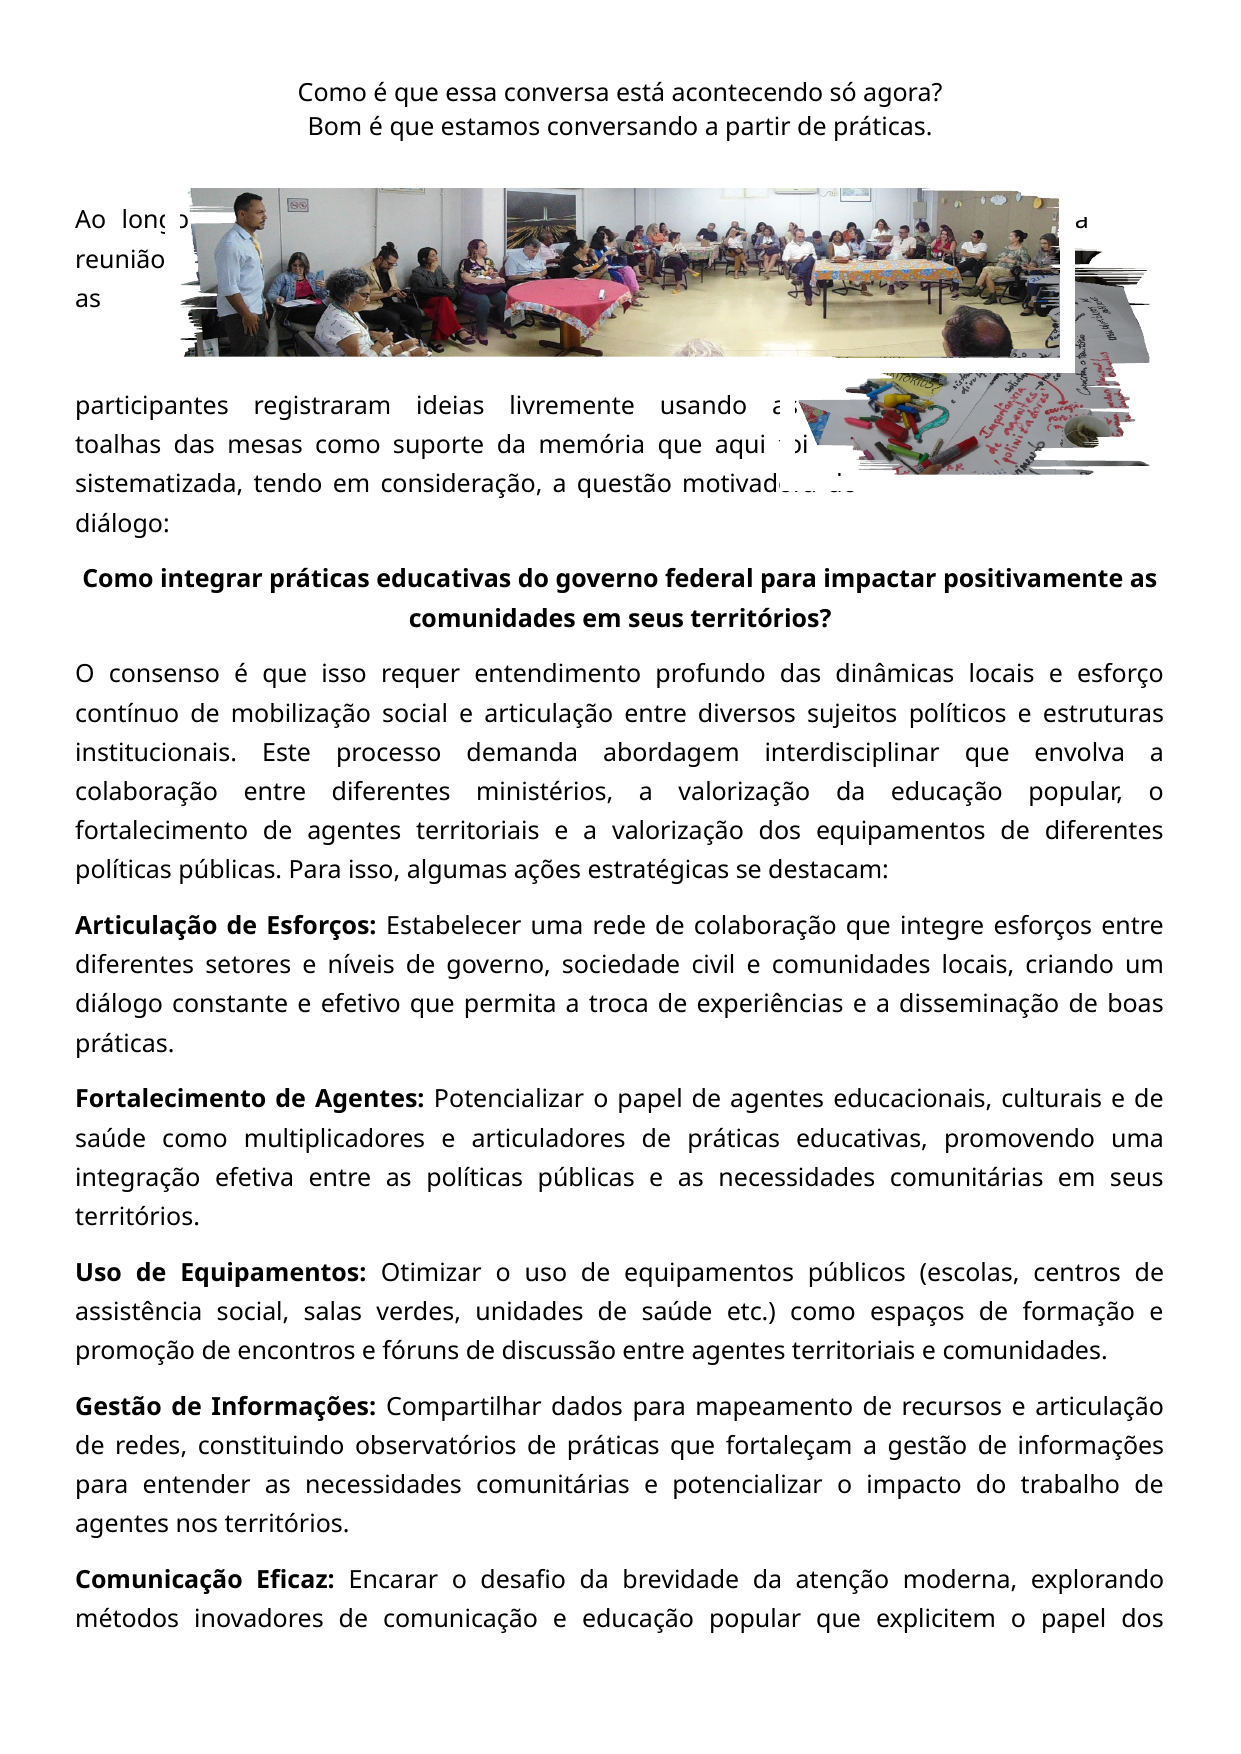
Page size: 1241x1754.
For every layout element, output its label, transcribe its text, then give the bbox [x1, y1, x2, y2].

text Gestão de Informações: Compartilhar dados para mapeamento de recursos e articulação de redes, constituindo observatórios de práticas que fortaleçam a gestão de informações para entender as necessidades comunitárias e potencializar o impacto do trabalho de agentes nos territórios. [75, 1389, 1165, 1540]
text Articulação de Esforços: Estabelecer uma rede de colaboração que integre esforços entre diferentes setores e níveis de governo, sociedade civil e comunidades locais, criando um diálogo constante e efetivo que permita a troca de experiências e a disseminação de boas práticas. [75, 908, 1165, 1059]
text Como integrar práticas educativas do governo federal para impactar positivamente as comunidades em seus territórios? [75, 561, 1165, 634]
text Comunicação Eficaz: Encarar o desafio da brevidade da atenção moderna, explorando métodos inovadores de comunicação e educação popular que explicitem o papel dos [75, 1562, 1165, 1635]
text Uso de Equipamentos: Otimizar o uso de equipamentos públicos (escolas, centros de assistência social, salas verdes, unidades de saúde etc.) como espaços de formação e promoção de encontros e fóruns de discussão entre agentes territoriais e comunidades. [75, 1254, 1165, 1367]
text Fortalecimento de Agentes: Potencializar o papel de agentes educacionais, culturais e de saúde como multiplicadores e articuladores de práticas educativas, promovendo uma integração efetiva entre as políticas públicas e as necessidades comunitárias em seus territórios. [75, 1081, 1165, 1233]
text Como é que essa conversa está acontecendo só agora? [75, 75, 1165, 109]
text Ao longo da reunião, as participantes registraram ideias livremente usando as toalhas das mesas como suporte da memória que aqui foi sistematizada, tendo em consideração, a questão motivadora do diálogo: [75, 202, 1165, 539]
text O consenso é que isso requer entendimento profundo das dinâmicas locais e esforço contínuo de mobilização social e articulação entre diversos sujeitos políticos e estruturas institucionais. Este processo demanda abordagem interdisciplinar que envolva a colaboração entre diferentes ministérios, a valorização da educação popular, o fortalecimento de agentes territoriais e a valorização dos equipamentos de diferentes políticas públicas. Para isso, algumas ações estratégicas se destacam: [75, 656, 1165, 886]
text Bom é que estamos conversando a partir de práticas. [75, 109, 1165, 143]
